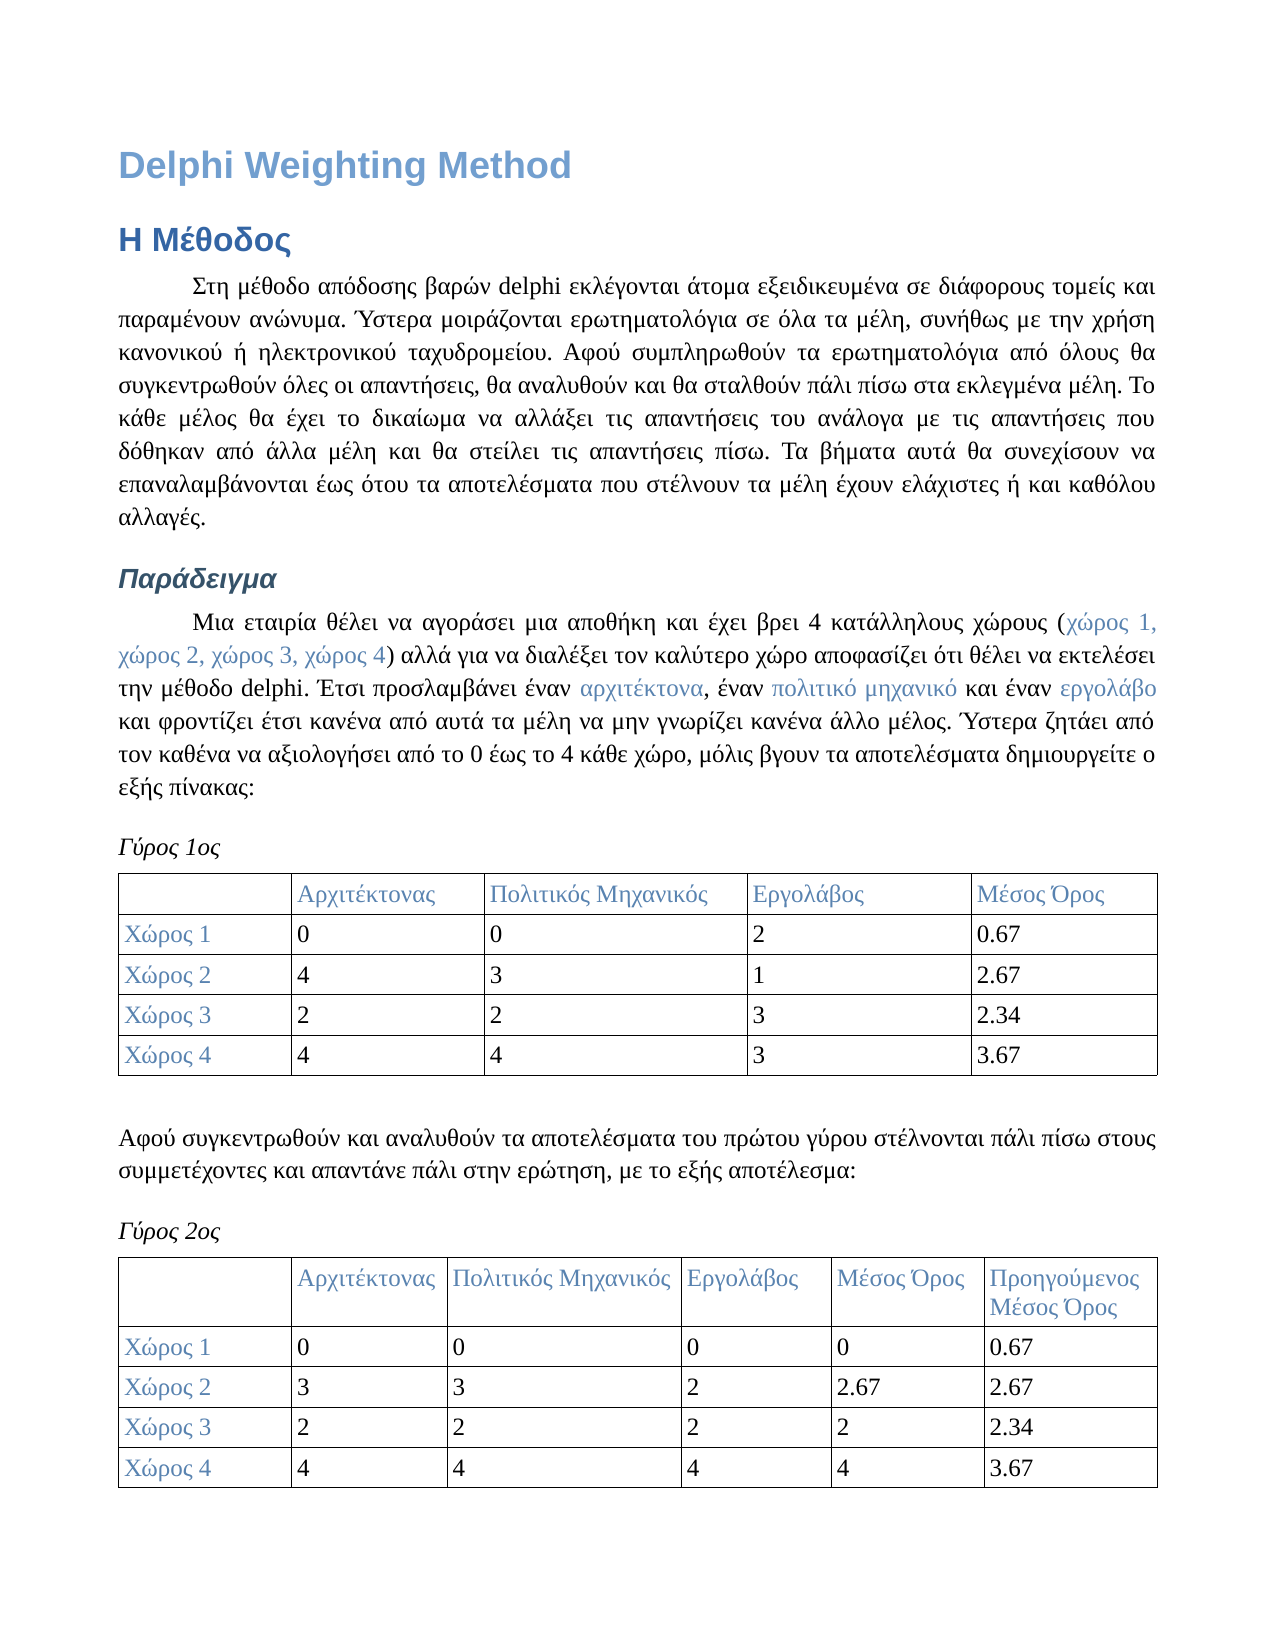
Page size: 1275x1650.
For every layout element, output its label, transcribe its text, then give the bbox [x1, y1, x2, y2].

table_cell 3.67 [972, 1036, 1157, 1075]
table_cell Χώρος 4 [119, 1448, 291, 1487]
table_cell 2 [292, 995, 484, 1034]
table_cell 3 [748, 995, 971, 1034]
text Γύρος 1ος [118, 832, 1157, 861]
table_cell 3 [292, 1367, 447, 1407]
table_cell 2 [682, 1408, 831, 1447]
table_header Εργολάβος [748, 874, 971, 914]
table_cell 2 [485, 995, 747, 1034]
table_cell 2.67 [832, 1367, 984, 1407]
table_cell 4 [292, 1036, 484, 1075]
table_cell 2 [292, 1408, 447, 1447]
table_cell 2.34 [985, 1408, 1157, 1447]
table_cell Χώρος 1 [119, 1327, 291, 1366]
table_cell 0 [292, 915, 484, 954]
text Γύρος 2ος [118, 1216, 1157, 1244]
text Αφού συγκεντρωθούν και αναλυθούν τα αποτελέσματα του πρώτου γύρου στέλνονται πάλι πίσω στους συμμετέχοντες και απαντάνε πάλι στην ερώτηση, με το εξής αποτέλεσμα: [118, 1123, 1157, 1184]
table_cell Χώρος 1 [119, 915, 291, 954]
table_cell 1 [748, 955, 971, 994]
table_header Προηγούμενος Μέσος Όρος [985, 1258, 1157, 1326]
table_cell 4 [485, 1036, 747, 1075]
table_cell 3 [748, 1036, 971, 1075]
table_cell 4 [832, 1448, 984, 1487]
table_cell Χώρος 3 [119, 995, 291, 1034]
table_cell 4 [292, 955, 484, 994]
table_cell Χώρος 2 [119, 955, 291, 994]
table_cell 2 [748, 915, 971, 954]
table_cell 3 [485, 955, 747, 994]
table_cell 4 [448, 1448, 681, 1487]
table_cell Χώρος 3 [119, 1408, 291, 1447]
subtitle Delphi Weighting Method [118, 143, 1157, 187]
table_cell 4 [682, 1448, 831, 1487]
table_cell 2.67 [985, 1367, 1157, 1407]
table_cell 3 [448, 1367, 681, 1407]
table_header Μέσος Όρος [972, 874, 1157, 914]
text Στη μέθοδο απόδοσης βαρών delphi εκλέγονται άτομα εξειδικευμένα σε διάφορους τομείς και παραμένουν ανώνυμα. Ύστερα μοιράζονται ερωτηματολόγια σε όλα τα μέλη, συνήθως με την χρήση κανονικού ή ηλεκτρονικού ταχυδρομείου. Αφού συμπληρωθούν τα ερωτηματολόγια από όλους θα συγκεντρωθούν όλες οι απαντήσεις, θα αναλυθούν και θα σταλθούν πάλι πίσω στα εκλεγμένα μέλη. Το κάθε μέλος θα έχει το δικαίωμα να αλλάξει τις απαντήσεις του ανάλογα με τις απαντήσεις που δόθηκαν από άλλα μέλη και θα στείλει τις απαντήσεις πίσω. Τα βήματα αυτά θα συνεχίσουν να επαναλαμβάνονται έως ότου τα αποτελέσματα που στέλνουν τα μέλη έχουν ελάχιστες ή και καθόλου αλλαγές. [118, 271, 1157, 531]
subtitle Η Μέθοδος [118, 220, 1157, 259]
table_header Πολιτικός Μηχανικός [448, 1258, 681, 1326]
table_cell 0 [832, 1327, 984, 1366]
table_header Αρχιτέκτονας [292, 1258, 447, 1326]
table_cell 2 [682, 1367, 831, 1407]
table_cell 0.67 [985, 1327, 1157, 1366]
table_cell 2.67 [972, 955, 1157, 994]
table_cell 2 [448, 1408, 681, 1447]
table_cell Χώρος 2 [119, 1367, 291, 1407]
table_cell 0 [682, 1327, 831, 1366]
table_header Εργολάβος [682, 1258, 831, 1326]
table_cell 0 [448, 1327, 681, 1366]
table_header [119, 874, 291, 914]
table_header [119, 1258, 291, 1326]
table_cell Χώρος 4 [119, 1036, 291, 1075]
subtitle Παράδειγμα [118, 562, 1157, 594]
table_cell 0 [485, 915, 747, 954]
table_cell 3.67 [985, 1448, 1157, 1487]
table_cell 4 [292, 1448, 447, 1487]
table_header Πολιτικός Μηχανικός [485, 874, 747, 914]
table_cell 2 [832, 1408, 984, 1447]
table_cell 0.67 [972, 915, 1157, 954]
table_header Μέσος Όρος [832, 1258, 984, 1326]
table_cell 2.34 [972, 995, 1157, 1034]
table_header Αρχιτέκτονας [292, 874, 484, 914]
text Μια εταιρία θέλει να αγοράσει μια αποθήκη και έχει βρει 4 κατάλληλους χώρους (χώρος 1, χώρος 2, χώρος 3, χώρος 4) αλλά για να διαλέξει τον καλύτερο χώρο αποφασίζει ότι θέλει να εκτελέσει την μέθοδο delphi. Έτσι προσλαμβάνει έναν αρχιτέκτονα, έναν πολιτικό μηχανικό και έναν εργολάβο και φροντίζει έτσι κανένα από αυτά τα μέλη να μην γνωρίζει κανένα άλλο μέλος. Ύστερα ζητάει από τον καθένα να αξιολογήσει από το 0 έως το 4 κάθε χώρο, μόλις βγουν τα αποτελέσματα δημιουργείτε ο εξής πίνακας: [118, 607, 1157, 801]
table_cell 0 [292, 1327, 447, 1366]
